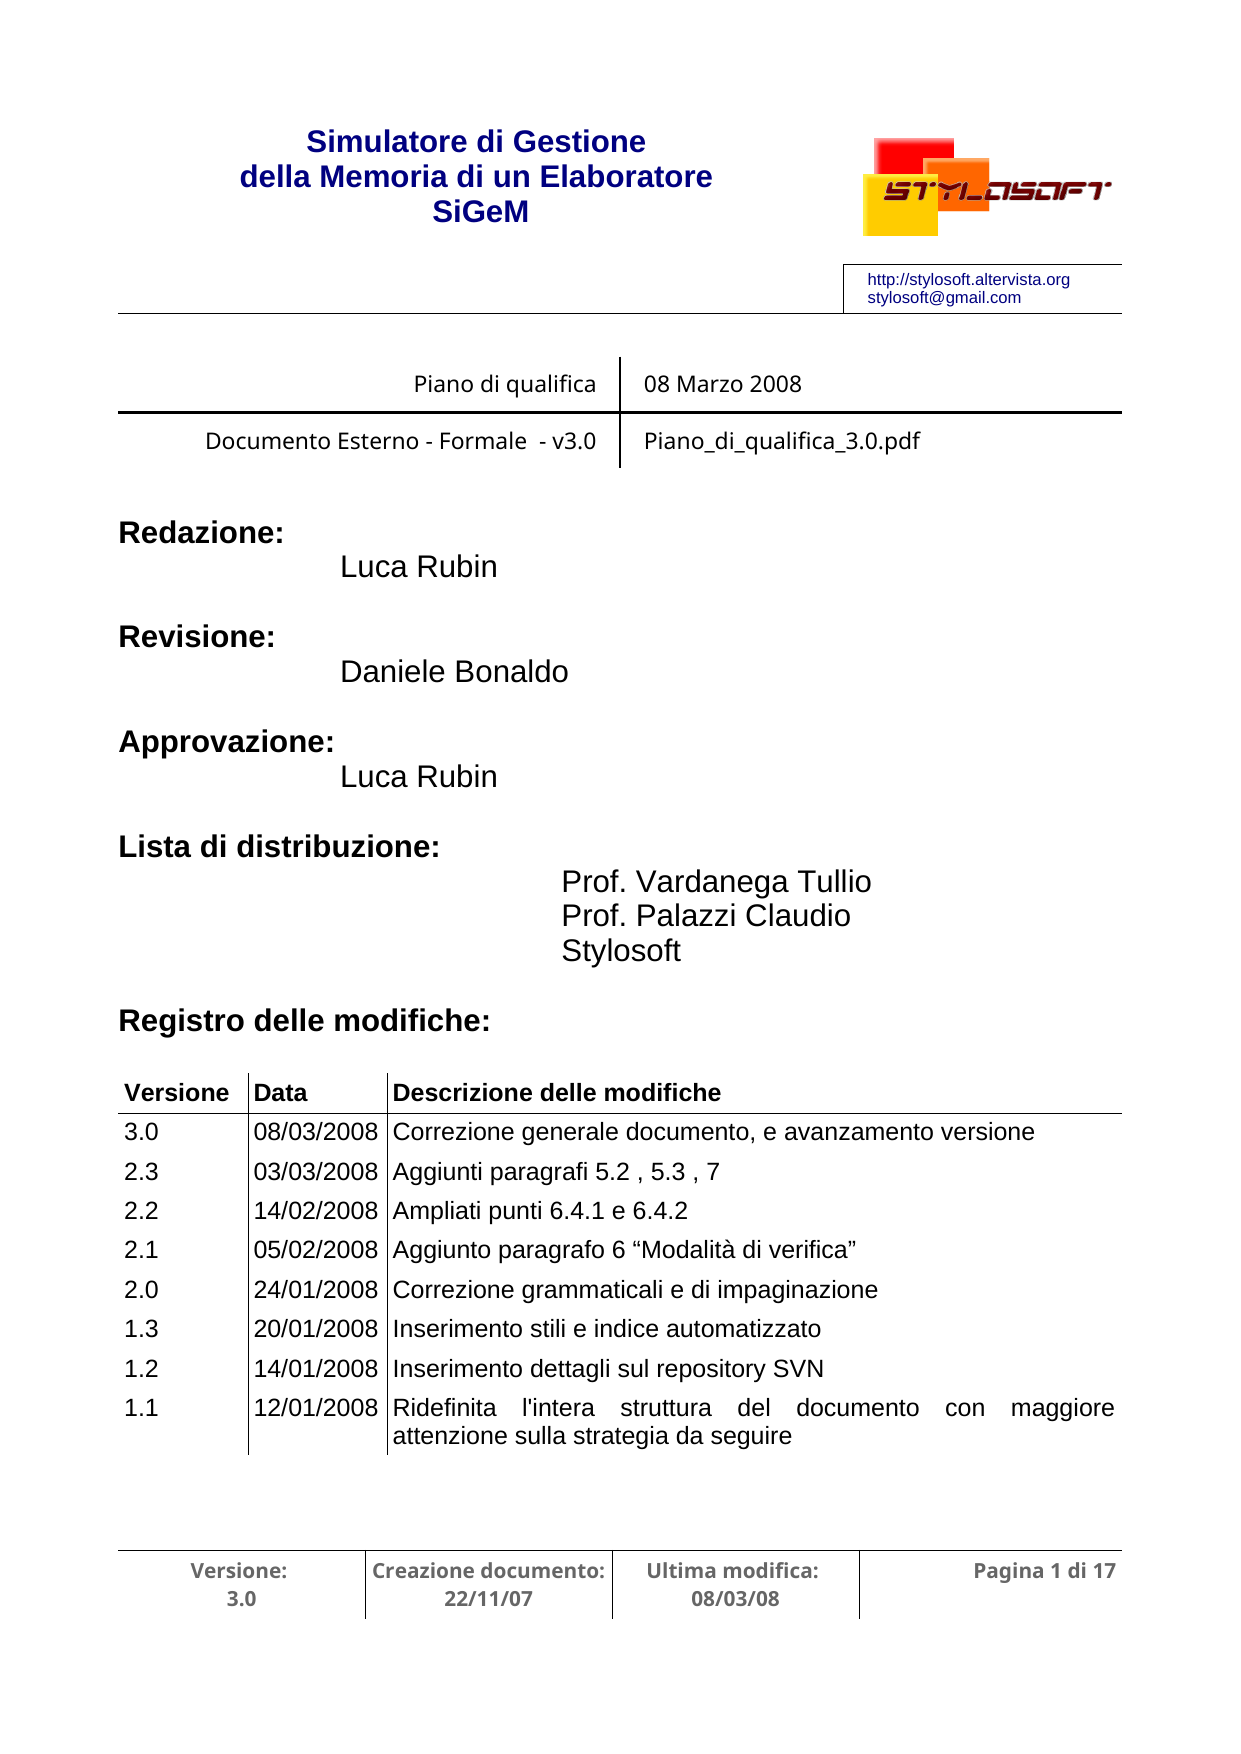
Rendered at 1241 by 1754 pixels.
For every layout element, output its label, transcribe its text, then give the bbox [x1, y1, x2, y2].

table_header 08 Marzo 2008 [621, 357, 1122, 411]
table_cell Aggiunti paragrafi 5.2 , 5.3 , 7 [388, 1152, 1122, 1191]
text Lista di distribuzione: [118, 829, 1122, 864]
table_cell 2.3 [118, 1152, 248, 1191]
picture [848, 123, 1117, 247]
text Approvazione: [118, 724, 1122, 759]
text Stylosoft [118, 933, 1122, 968]
table_cell Aggiunto paragrafo 6 “Modalità di verifica” [388, 1231, 1122, 1270]
text Daniele Bonaldo [118, 654, 1122, 689]
table_cell 05/02/2008 [249, 1231, 387, 1270]
table_cell Correzione generale documento, e avanzamento versione [388, 1114, 1122, 1152]
table_header Versione [118, 1073, 248, 1112]
table_header Data [249, 1073, 387, 1112]
table_cell 1.2 [118, 1349, 248, 1388]
text Redazione: [118, 515, 1122, 549]
table_cell Ampliati punti 6.4.1 e 6.4.2 [388, 1191, 1122, 1231]
table_cell 3.0 [118, 1114, 248, 1152]
table_cell 12/01/2008 [249, 1388, 387, 1455]
table_cell Piano_di_qualifica_3.0.pdf [621, 414, 1122, 468]
table_cell 2.1 [118, 1231, 248, 1270]
text Luca Rubin [118, 549, 1122, 584]
table_header Descrizione delle modifiche [388, 1073, 1122, 1112]
text Revisione: [118, 619, 1122, 654]
text Registro delle modifiche: [118, 1003, 1122, 1038]
text Prof. Palazzi Claudio [118, 898, 1122, 933]
table_cell Ridefinita l'intera struttura del documento con maggiore attenzione sulla strategia da seguire [388, 1388, 1122, 1455]
table_cell Inserimento stili e indice automatizzato [388, 1309, 1122, 1349]
table_cell 03/03/2008 [249, 1152, 387, 1191]
table_cell 1.3 [118, 1309, 248, 1349]
table_cell Correzione grammaticali e di impaginazione [388, 1270, 1122, 1309]
table_cell 2.0 [118, 1270, 248, 1309]
table_cell 20/01/2008 [249, 1309, 387, 1349]
table_cell 24/01/2008 [249, 1270, 387, 1309]
table_cell 1.1 [118, 1388, 248, 1455]
table_cell 14/01/2008 [249, 1349, 387, 1388]
text Prof. Vardanega Tullio [118, 864, 1122, 898]
table_cell Inserimento dettagli sul repository SVN [388, 1349, 1122, 1388]
text Luca Rubin [118, 759, 1122, 794]
table_header Piano di qualifica [118, 357, 619, 411]
table_cell 14/02/2008 [249, 1191, 387, 1231]
table_cell 08/03/2008 [249, 1114, 387, 1152]
table_cell Documento Esterno - Formale - v3.0 [118, 414, 619, 468]
table_cell 2.2 [118, 1191, 248, 1231]
